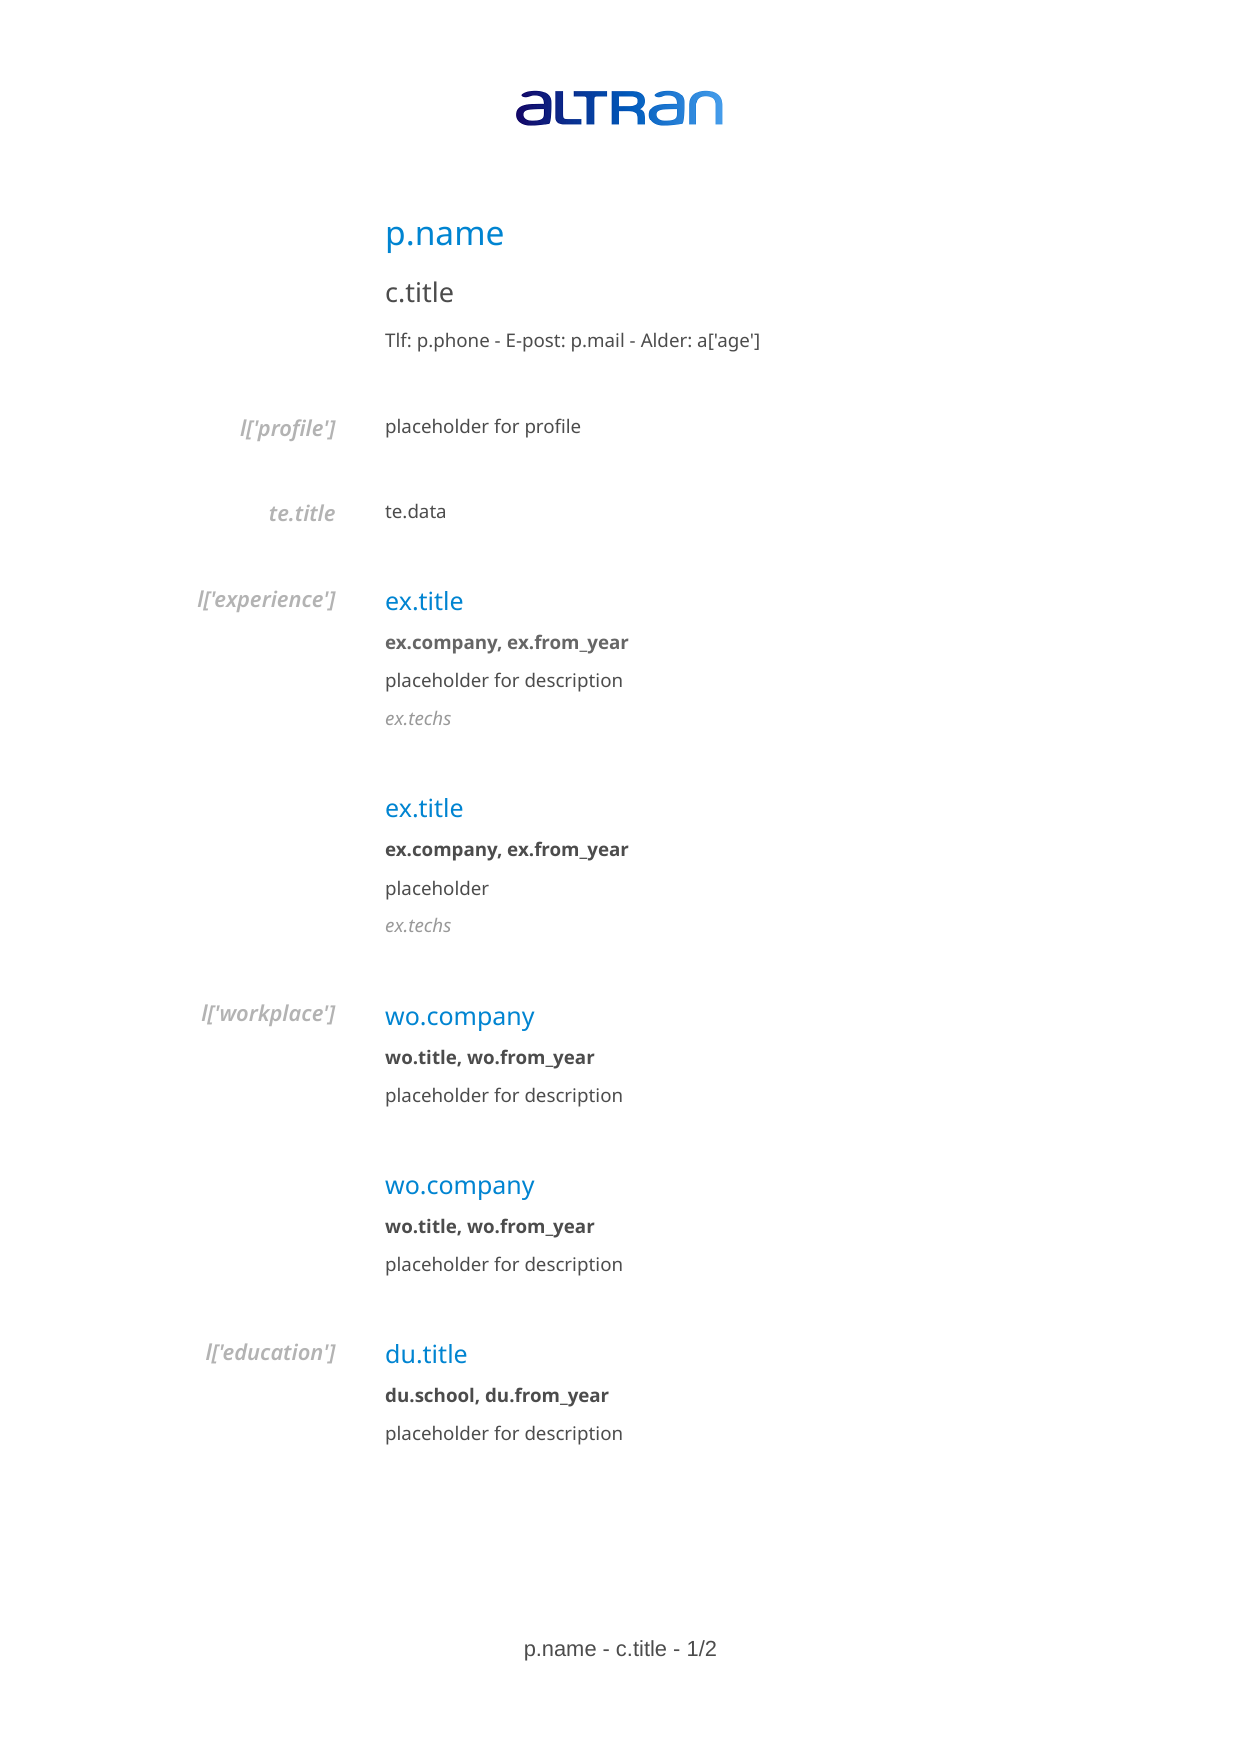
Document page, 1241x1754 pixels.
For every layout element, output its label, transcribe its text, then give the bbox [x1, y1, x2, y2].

table_header p.name c.title Tlf: p.phone - E-post: p.mail - Alder: a['age'] [361, 169, 1152, 389]
table_cell l['workplace'] [89, 975, 361, 1144]
picture [514, 88, 727, 127]
table_cell l['profile'] [89, 390, 361, 475]
table_cell l['education'] [89, 1313, 361, 1482]
table_cell [89, 1144, 361, 1313]
table_cell te.title [89, 475, 361, 560]
table_cell du.title du.school, du.from_year placeholder for description [361, 1313, 1152, 1482]
table_cell wo.company wo.title, wo.from_year placeholder for description [361, 1144, 1152, 1313]
table_header [89, 169, 361, 389]
table_cell l['experience'] [89, 560, 361, 767]
table_cell ex.title ex.company, ex.from_year placeholder ex.techs [361, 767, 1152, 974]
table_cell ex.title ex.company, ex.from_year placeholder for description ex.techs [361, 560, 1152, 767]
table_cell te.data [361, 475, 1152, 560]
table_cell [89, 767, 361, 974]
table_cell wo.company wo.title, wo.from_year placeholder for description [361, 975, 1152, 1144]
table_cell placeholder for profile [361, 390, 1152, 475]
